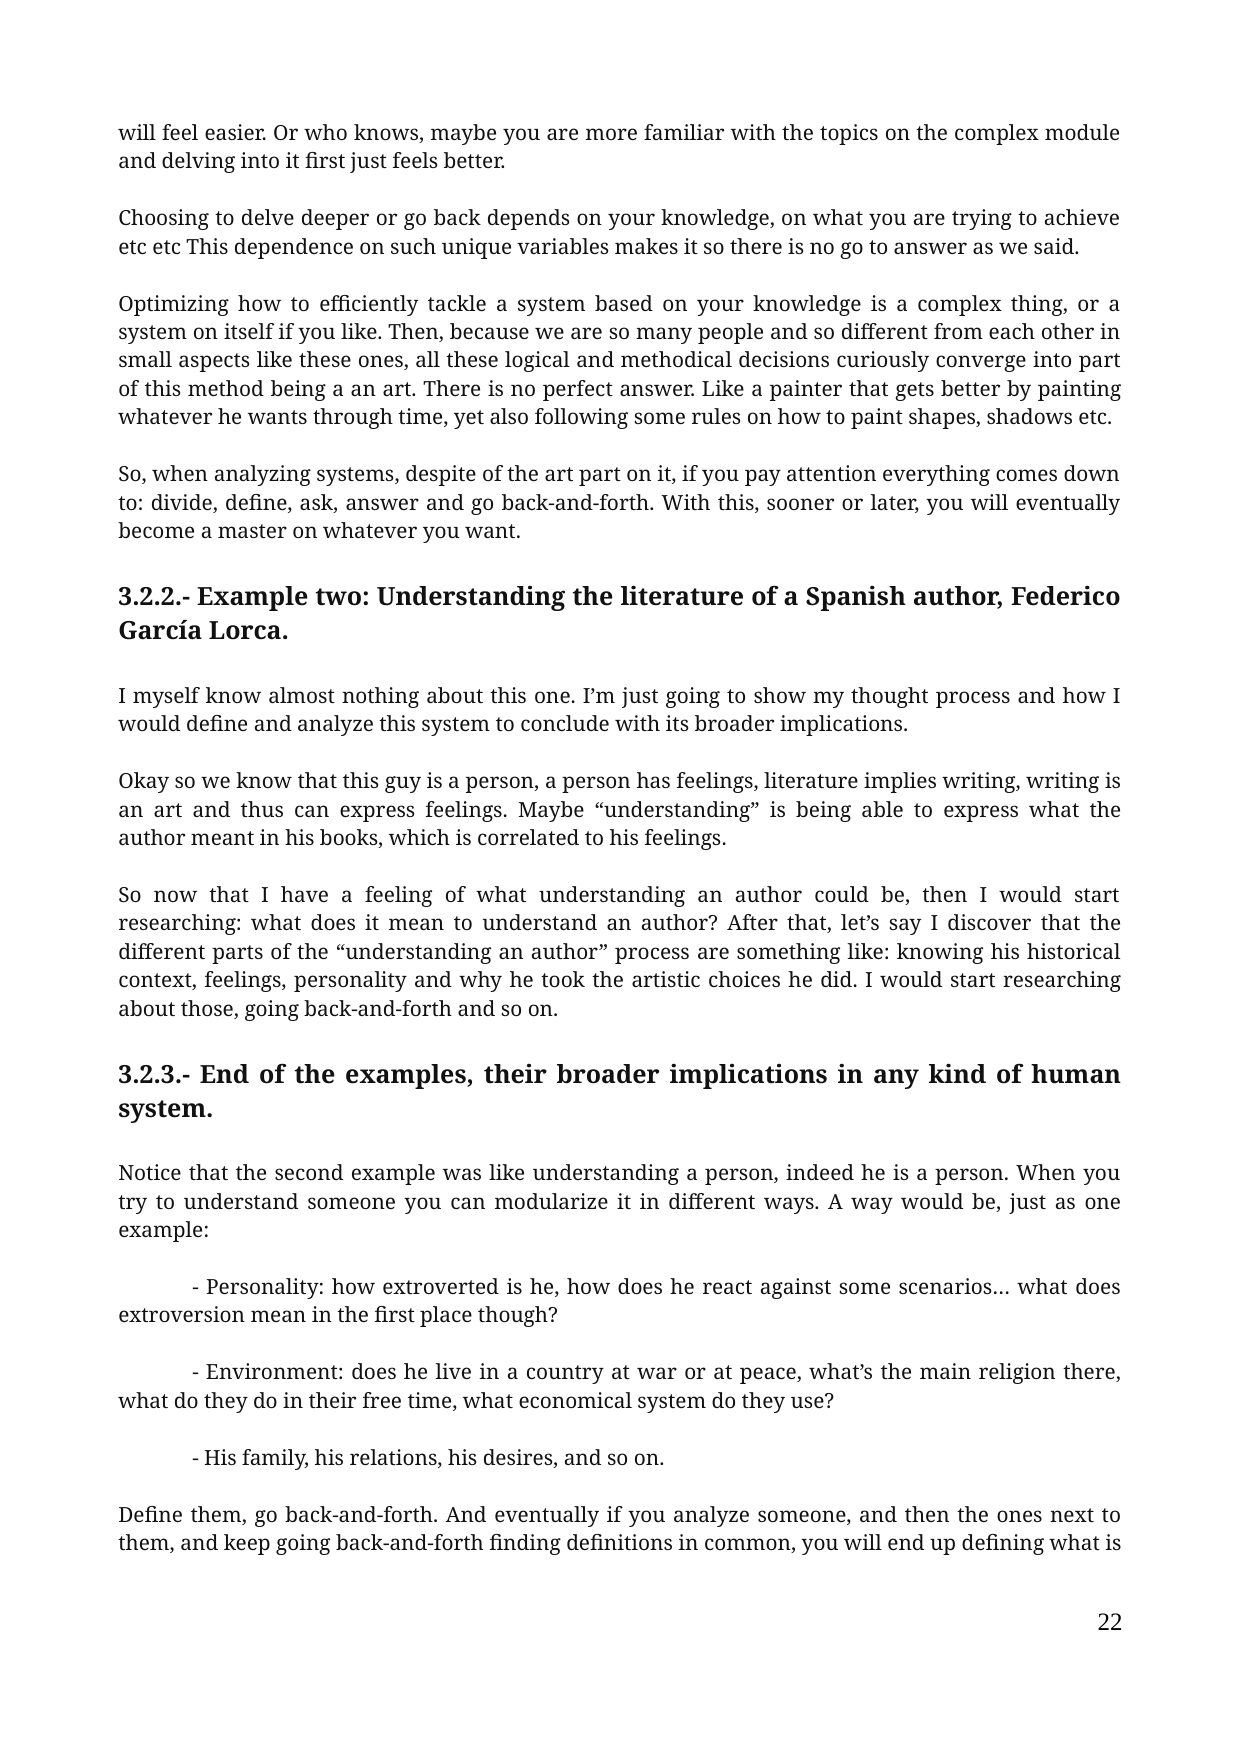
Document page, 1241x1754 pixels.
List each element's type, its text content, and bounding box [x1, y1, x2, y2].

text Optimizing how to efficiently tackle a system based on your knowledge is a complex thing, or a system on itself if you like. Then, because we are so many people and so different from each other in small aspects like these ones, all these logical and methodical decisions curiously converge into part of this method being a an art. There is no perfect answer. Like a painter that gets better by painting whatever he wants through time, yet also following some rules on how to paint shapes, shadows etc. [118, 289, 1122, 431]
text Notice that the second example was like understanding a person, indeed he is a person. When you try to understand someone you can modularize it in different ways. A way would be, just as one example: [118, 1158, 1122, 1244]
text I myself know almost nothing about this one. I’m just going to show my thought process and how I would define and analyze this system to conclude with its broader implications. [118, 681, 1122, 738]
text Define them, go back-and-forth. And eventually if you analyze someone, and then the ones next to them, and keep going back-and-forth finding definitions in common, you will end up defining what is [118, 1500, 1122, 1557]
text 3.2.3.- End of the examples, their broader implications in any kind of human system. [118, 1056, 1122, 1124]
text So, when analyzing systems, despite of the art part on it, if you pay attention everything comes down to: divide, define, ask, answer and go back-and-forth. With this, sooner or later, you will eventually become a master on whatever you want. [118, 459, 1122, 545]
text - His family, his relations, his desires, and so on. [118, 1443, 1122, 1471]
text Choosing to delve deeper or go back depends on your knowledge, on what you are trying to achieve etc etc This dependence on such unique variables makes it so there is no go to answer as we said. [118, 203, 1122, 260]
text - Personality: how extroverted is he, how does he react against some scenarios… what does extroversion mean in the first place though? [118, 1272, 1122, 1329]
text - Environment: does he live in a country at war or at peace, what’s the main religion there, what do they do in their free time, what economical system do they use? [118, 1357, 1122, 1414]
text So now that I have a feeling of what understanding an author could be, then I would start researching: what does it mean to understand an author? After that, let’s say I discover that the different parts of the “understanding an author” process are something like: knowing his historical context, feelings, personality and why he took the artistic choices he did. I would start researching about those, going back-and-forth and so on. [118, 880, 1122, 1022]
text will feel easier. Or who knows, maybe you are more familiar with the topics on the complex module and delving into it first just feels better. [118, 118, 1122, 175]
text Okay so we know that this guy is a person, a person has feelings, literature implies writing, writing is an art and thus can express feelings. Maybe “understanding” is being able to express what the author meant in his books, which is correlated to his feelings. [118, 766, 1122, 852]
text 3.2.2.- Example two: Understanding the literature of a Spanish author, Federico García Lorca. [118, 579, 1122, 647]
